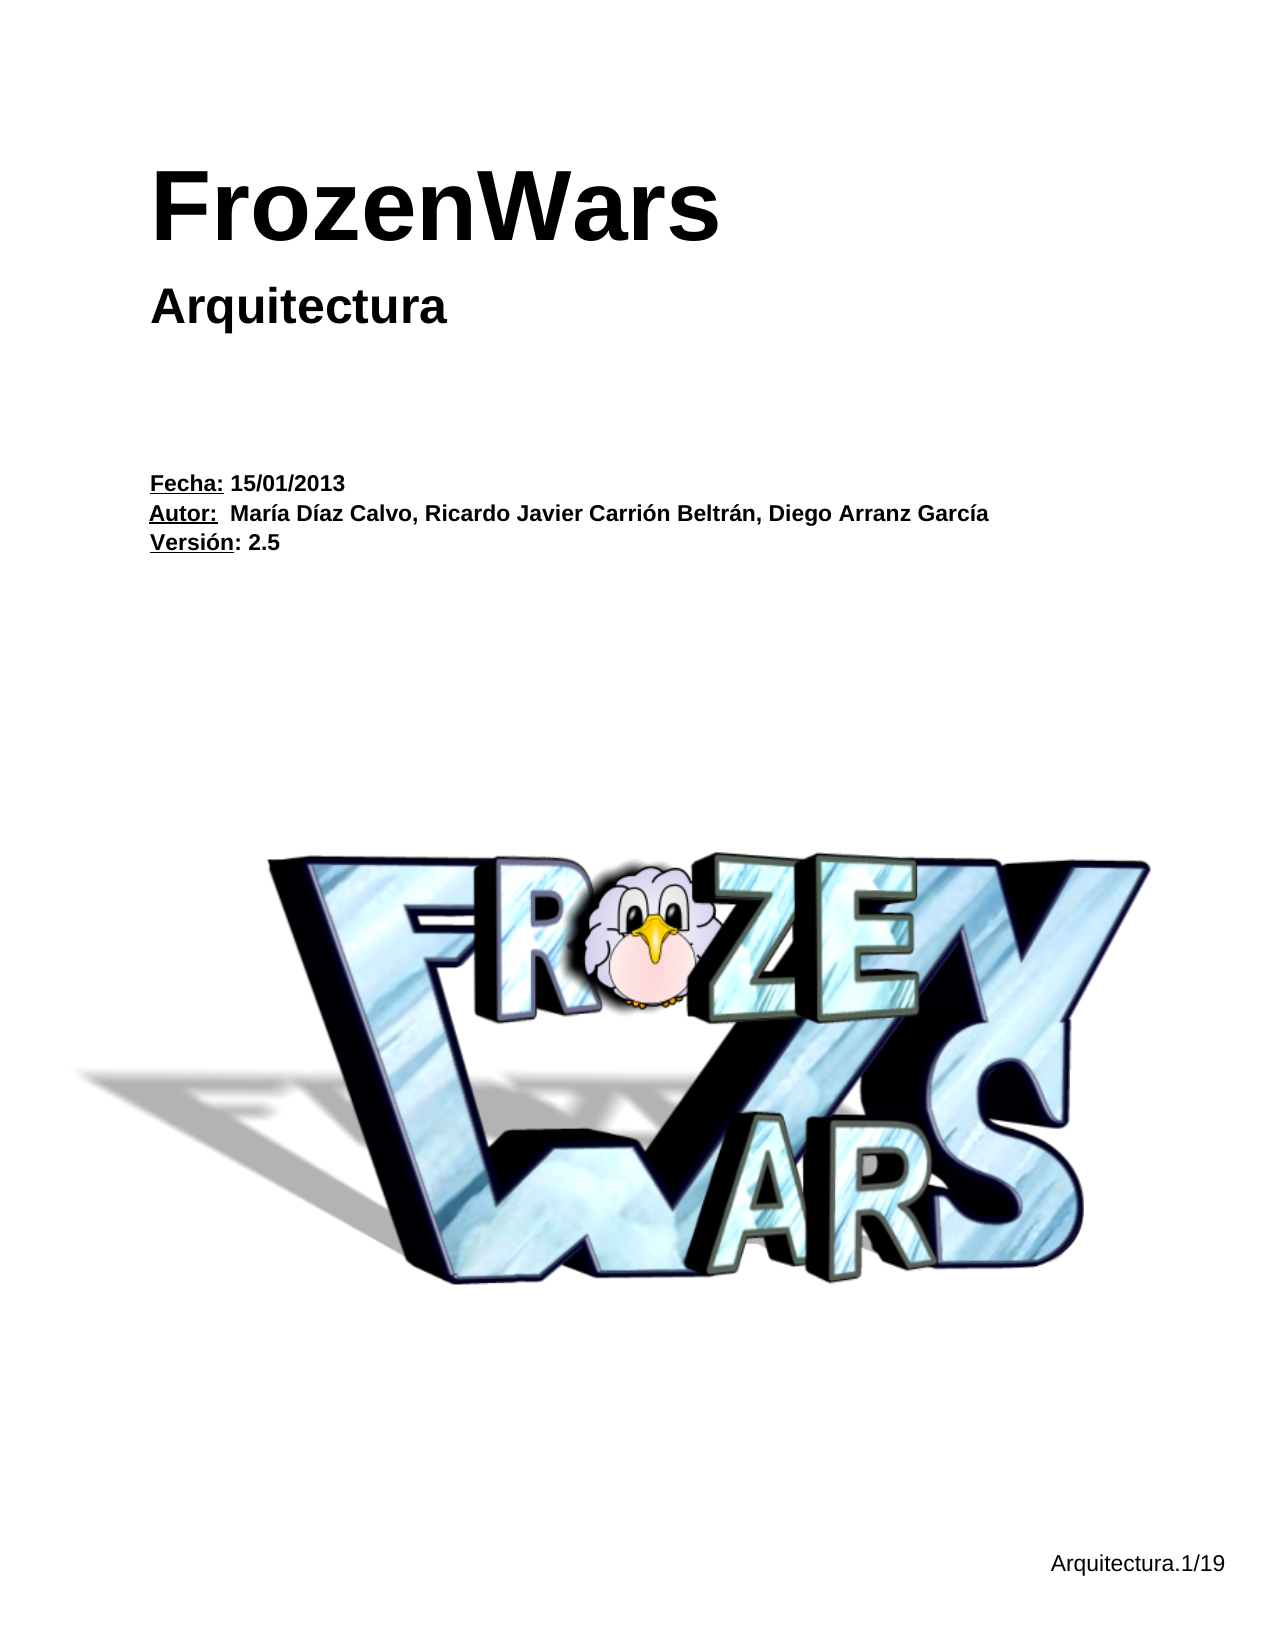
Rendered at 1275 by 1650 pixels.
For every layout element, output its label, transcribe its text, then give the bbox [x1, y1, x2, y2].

text Arquitectura [150, 278, 1125, 334]
text Autor: María Díaz Calvo, Ricardo Javier Carrión Beltrán, Diego Arranz García [148, 500, 1108, 526]
picture [59, 847, 1152, 1286]
text Fecha: 15/01/2013 [150, 471, 1125, 497]
text FrozenWars [150, 150, 1125, 262]
text Versión: 2.5 [150, 530, 1125, 555]
